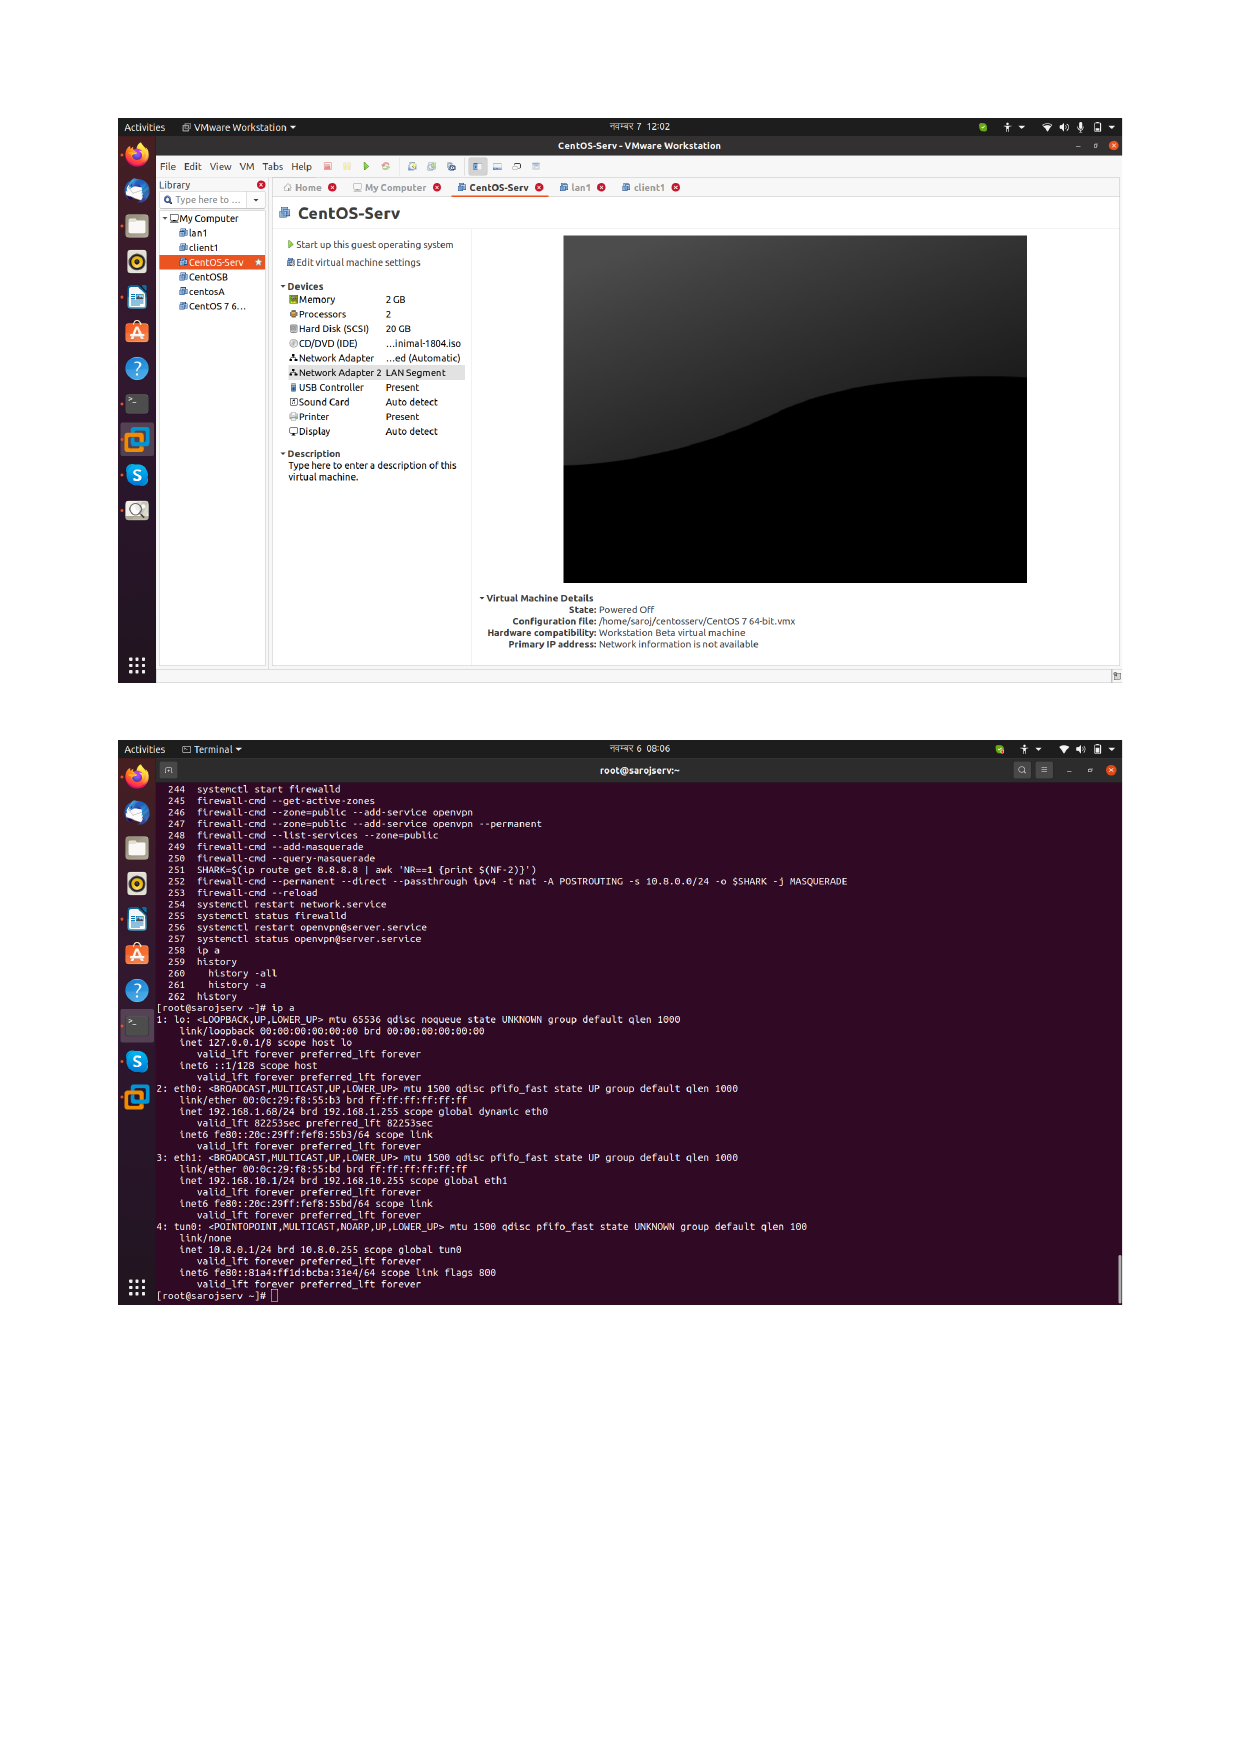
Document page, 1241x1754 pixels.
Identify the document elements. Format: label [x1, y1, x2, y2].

picture [118, 740, 1123, 1305]
picture [118, 118, 1123, 683]
